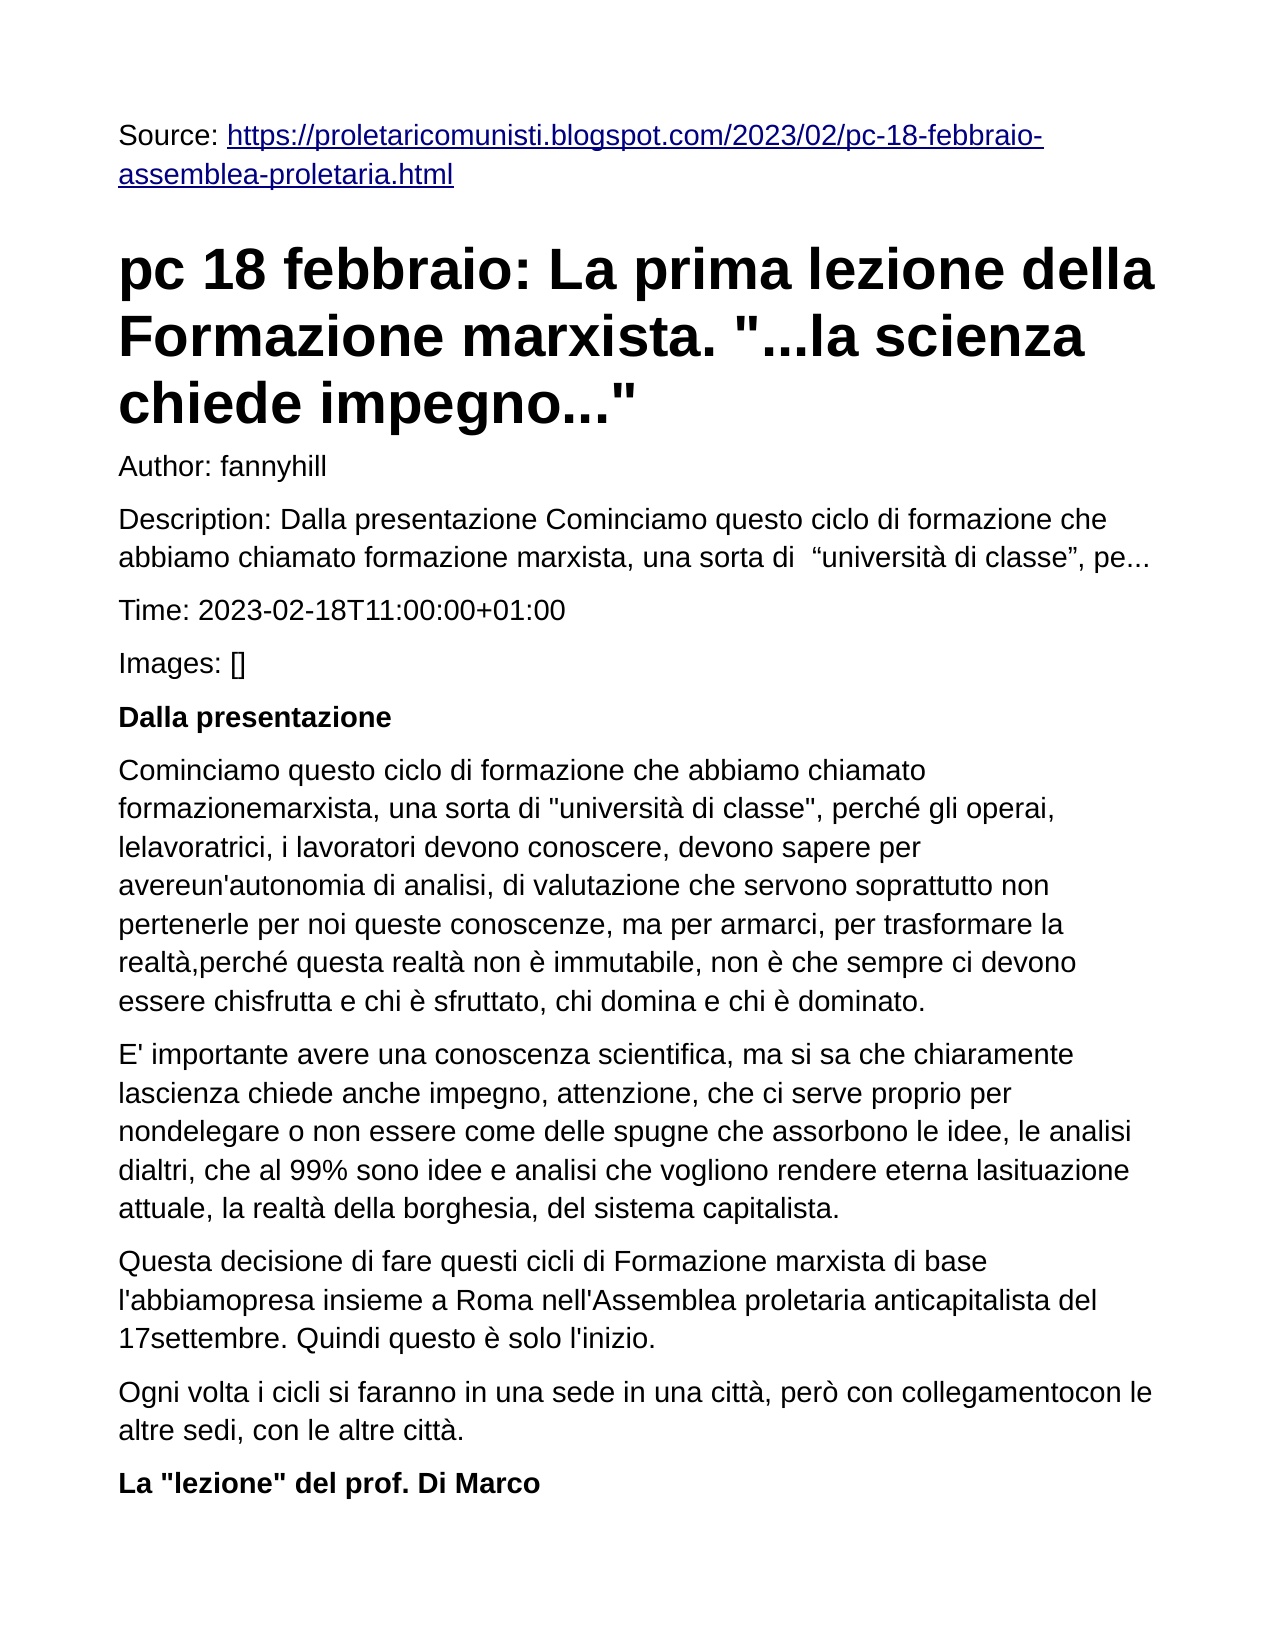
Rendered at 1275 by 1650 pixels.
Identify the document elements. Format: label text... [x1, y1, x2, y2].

text Source: https://proletaricomunisti.blogspot.com/2023/02/pc-18-febbraio-assemblea-proletaria.html [118, 118, 1157, 190]
text Dalla presentazione [118, 699, 1157, 733]
text Images: [] [118, 646, 1157, 680]
text E' importante avere una conoscenza scientifica, ma si sa che chiaramente lascienza chiede anche impegno, attenzione, che ci serve proprio per nondelegare o non essere come delle spugne che assorbono le idee, le analisi dialtri, che al 99% sono idee e analisi che vogliono rendere eterna lasituazione attuale, la realtà della borghesia, del sistema capitalista. [118, 1037, 1157, 1225]
text Ogni volta i cicli si faranno in una sede in una città, però con collegamentocon le altre sedi, con le altre città. [118, 1374, 1157, 1447]
text Questa decisione di fare questi cicli di Formazione marxista di base l'abbiamopresa insieme a Roma nell'Assemblea proletaria anticapitalista del 17settembre. Quindi questo è solo l'inizio. [118, 1244, 1157, 1355]
text Cominciamo questo ciclo di formazione che abbiamo chiamato formazionemarxista, una sorta di "università di classe", perché gli operai, lelavoratrici, i lavoratori devono conoscere, devono sapere per avereun'autonomia di analisi, di valutazione che servono soprattutto non pertenerle per noi queste conoscenze, ma per armarci, per trasformare la realtà,perché questa realtà non è immutabile, non è che sempre ci devono essere chisfrutta e chi è sfruttato, chi domina e chi è dominato. [118, 753, 1157, 1017]
text Time: 2023-02-18T11:00:00+01:00 [118, 593, 1157, 627]
text Author: fannyhill [118, 448, 1157, 482]
subtitle pc 18 febbraio: La prima lezione della Formazione marxista. "...la scienza chiede impegno..." [118, 235, 1157, 436]
text La "lezione" del prof. Di Marco [118, 1466, 1157, 1500]
text Description: Dalla presentazione Cominciamo questo ciclo di formazione che abbiamo chiamato formazione marxista, una sorta di “università di classe”, pe... [118, 502, 1157, 574]
